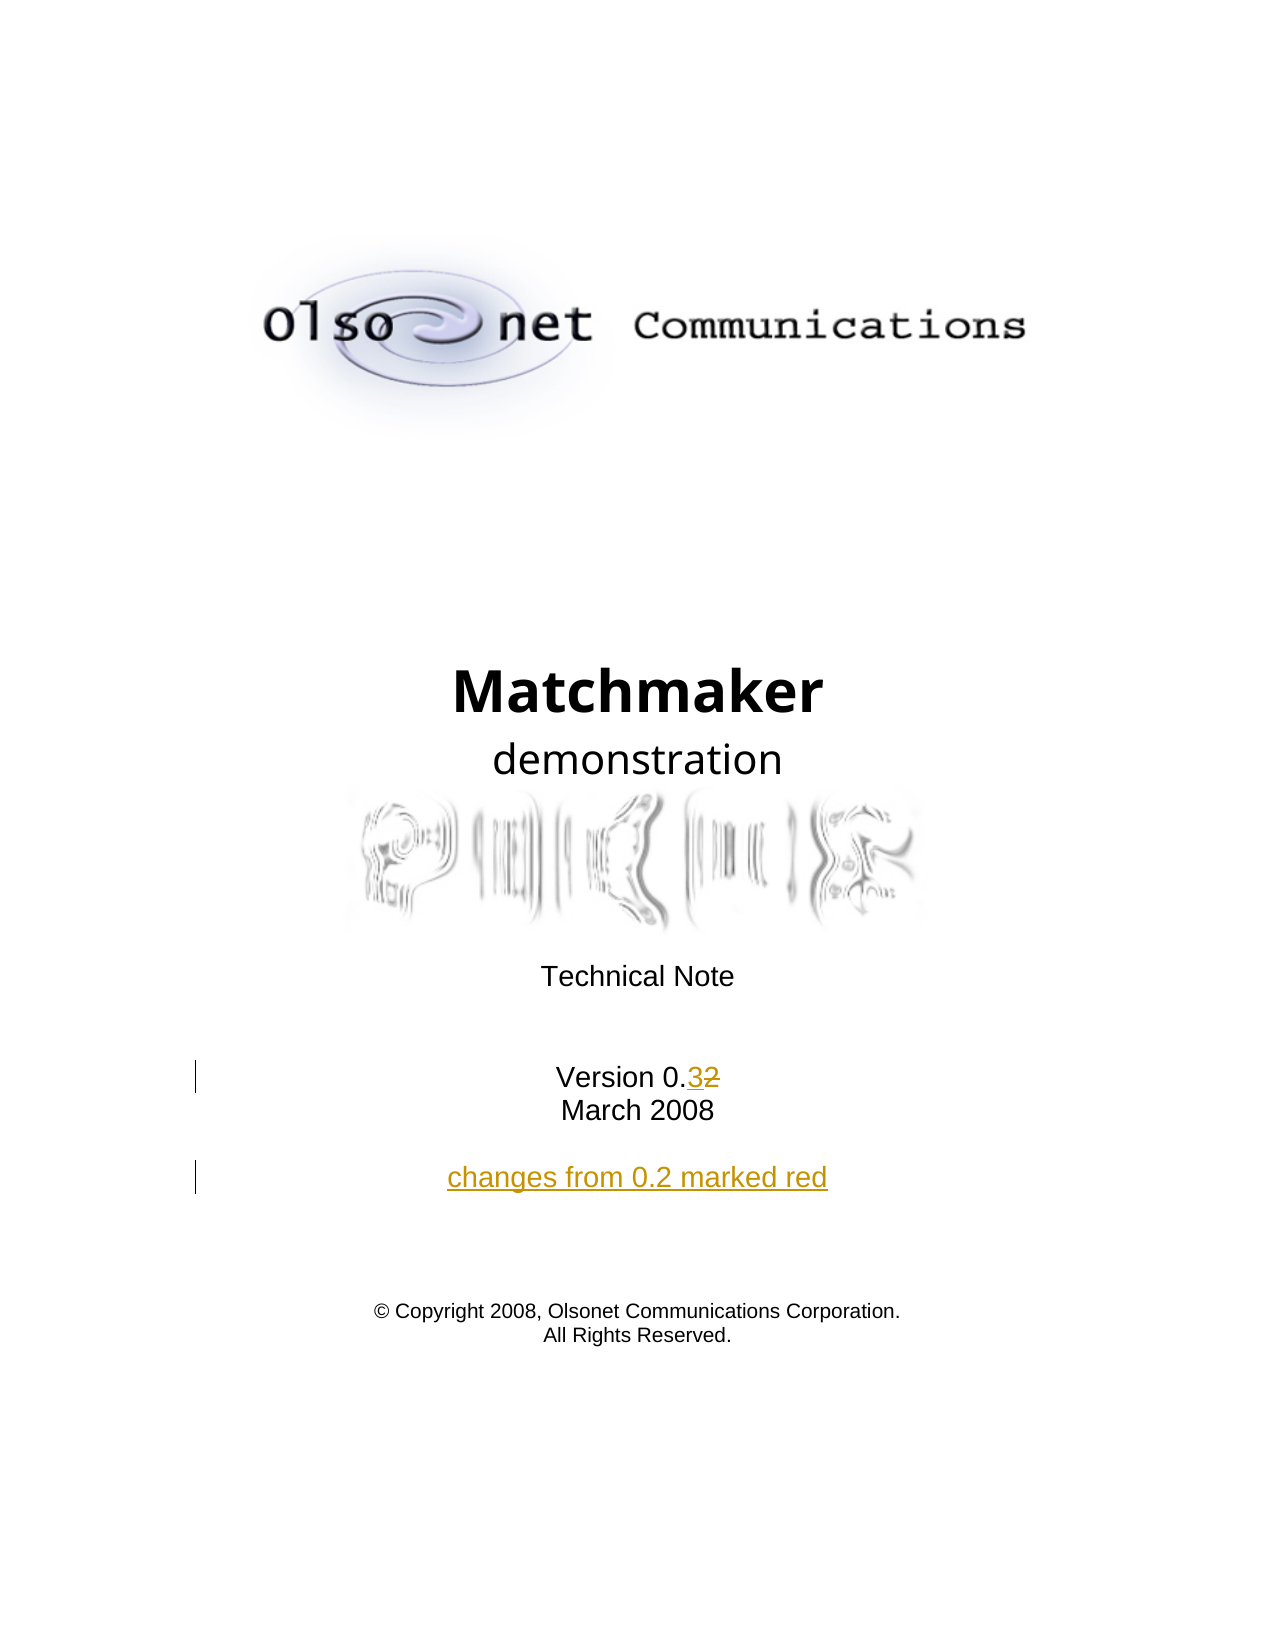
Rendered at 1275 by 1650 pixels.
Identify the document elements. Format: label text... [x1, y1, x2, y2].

subtitle Matchmaker [210, 650, 1065, 730]
text changes from 0.2 marked red [210, 1160, 1065, 1194]
picture [324, 766, 946, 998]
text Technical Note [210, 959, 322, 993]
text March 2008 [210, 1093, 1065, 1127]
text All Rights Reserved. [210, 1323, 1065, 1347]
picture [498, 766, 510, 771]
text Technical Note [947, 959, 1065, 993]
picture [689, 766, 699, 771]
picture [241, 234, 1034, 440]
picture [587, 766, 599, 771]
text Version 0.3 [210, 1060, 1065, 1093]
picture [739, 766, 751, 771]
text © Copyright 2008, Olsonet Communications Corporation. [210, 1299, 1065, 1323]
text demonstration [210, 730, 1065, 999]
